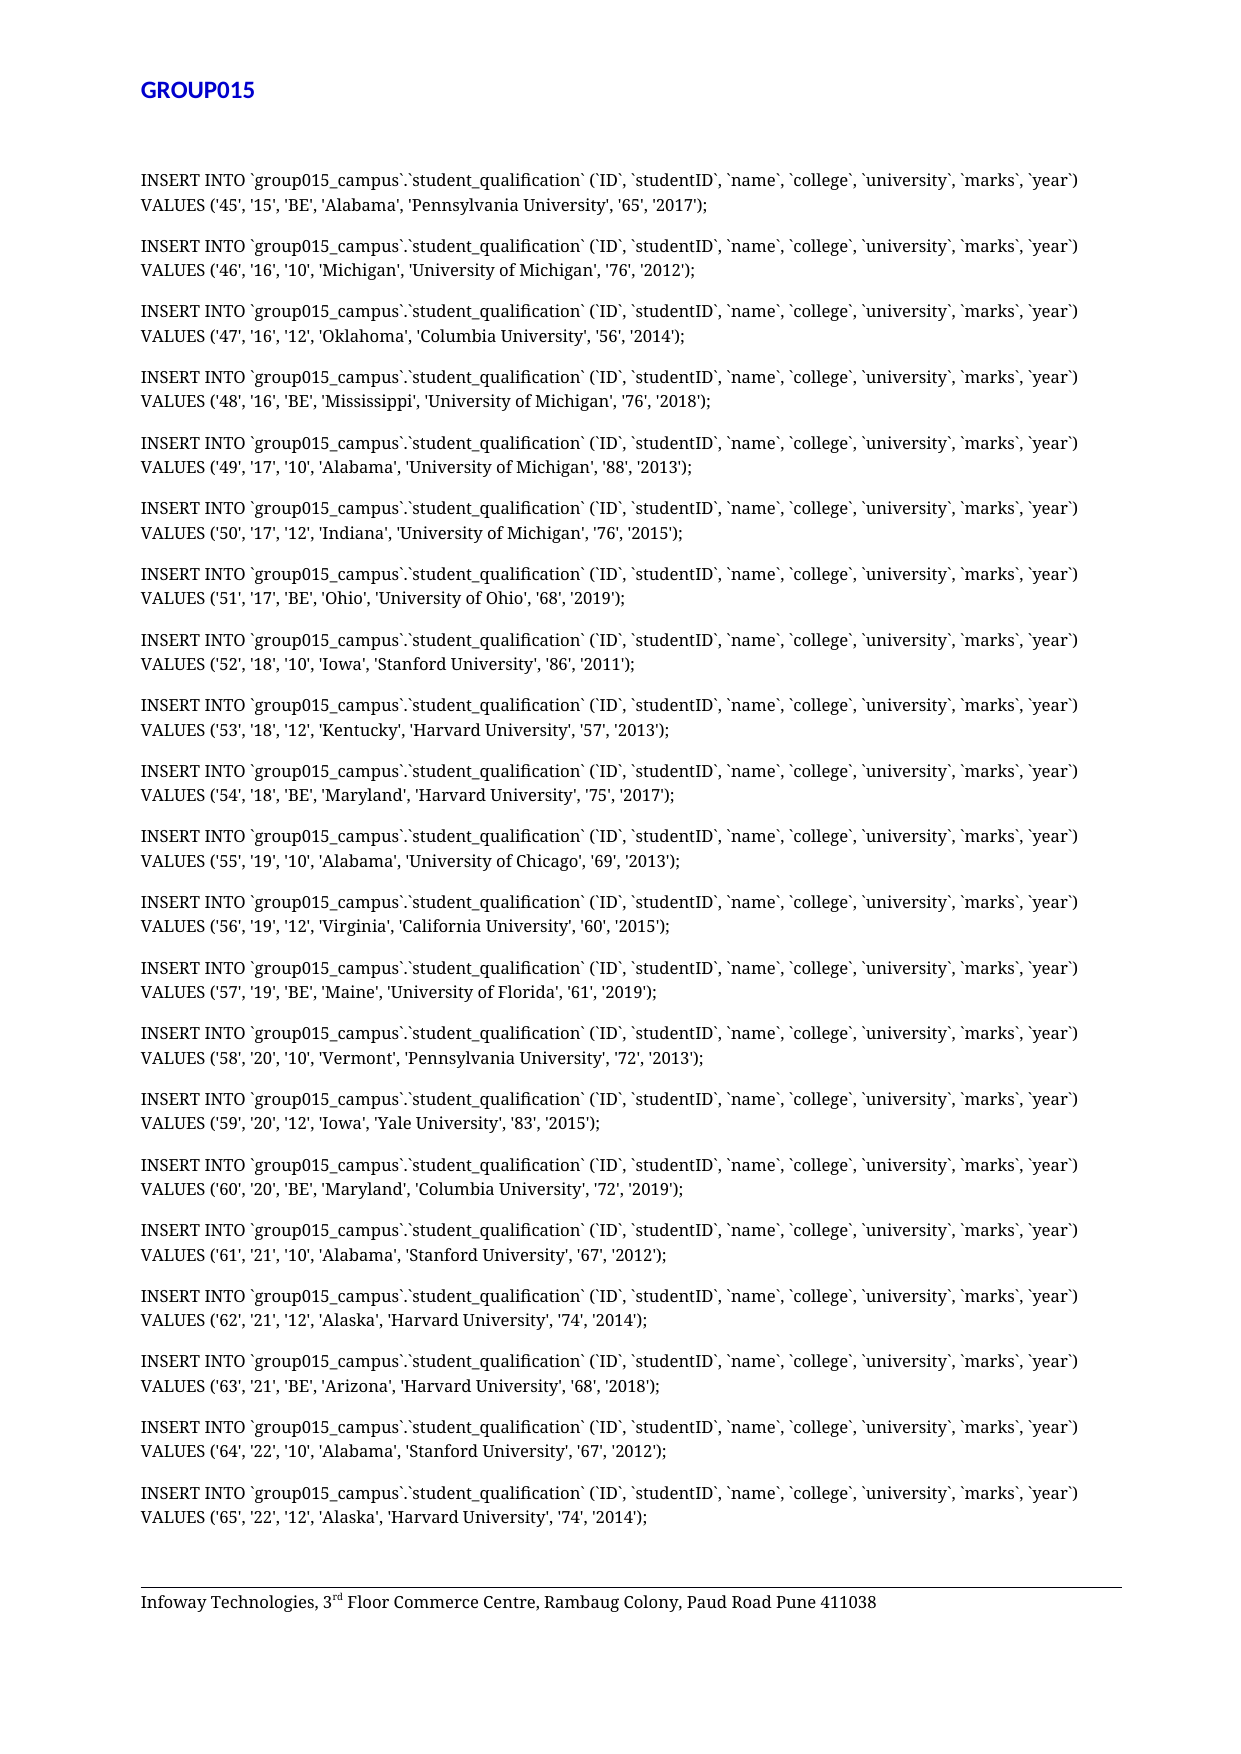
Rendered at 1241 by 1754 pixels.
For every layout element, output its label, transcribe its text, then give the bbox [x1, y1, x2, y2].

text INSERT INTO `group015_campus`.`student_qualification` (`ID`, `studentID`, `name`, `college`, `university`, `marks`, `year`) VALUES ('61', '21', '10', 'Alabama', 'Stanford University', '67', '2012'); [141, 1219, 1122, 1266]
text INSERT INTO `group015_campus`.`student_qualification` (`ID`, `studentID`, `name`, `college`, `university`, `marks`, `year`) VALUES ('49', '17', '10', 'Alabama', 'University of Michigan', '88', '2013'); [141, 431, 1122, 478]
text INSERT INTO `group015_campus`.`student_qualification` (`ID`, `studentID`, `name`, `college`, `university`, `marks`, `year`) VALUES ('60', '20', 'BE', 'Maryland', 'Columbia University', '72', '2019'); [141, 1153, 1122, 1200]
text INSERT INTO `group015_campus`.`student_qualification` (`ID`, `studentID`, `name`, `college`, `university`, `marks`, `year`) VALUES ('64', '22', '10', 'Alabama', 'Stanford University', '67', '2012'); [141, 1416, 1122, 1463]
text INSERT INTO `group015_campus`.`student_qualification` (`ID`, `studentID`, `name`, `college`, `university`, `marks`, `year`) VALUES ('58', '20', '10', 'Vermont', 'Pennsylvania University', '72', '2013'); [141, 1022, 1122, 1069]
text INSERT INTO `group015_campus`.`student_qualification` (`ID`, `studentID`, `name`, `college`, `university`, `marks`, `year`) VALUES ('55', '19', '10', 'Alabama', 'University of Chicago', '69', '2013'); [141, 825, 1122, 872]
text INSERT INTO `group015_campus`.`student_qualification` (`ID`, `studentID`, `name`, `college`, `university`, `marks`, `year`) VALUES ('52', '18', '10', 'Iowa', 'Stanford University', '86', '2011'); [141, 628, 1122, 675]
text INSERT INTO `group015_campus`.`student_qualification` (`ID`, `studentID`, `name`, `college`, `university`, `marks`, `year`) VALUES ('46', '16', '10', 'Michigan', 'University of Michigan', '76', '2012'); [141, 234, 1122, 282]
text INSERT INTO `group015_campus`.`student_qualification` (`ID`, `studentID`, `name`, `college`, `university`, `marks`, `year`) VALUES ('53', '18', '12', 'Kentucky', 'Harvard University', '57', '2013'); [141, 694, 1122, 741]
text INSERT INTO `group015_campus`.`student_qualification` (`ID`, `studentID`, `name`, `college`, `university`, `marks`, `year`) VALUES ('45', '15', 'BE', 'Alabama', 'Pennsylvania University', '65', '2017'); [141, 169, 1122, 216]
text INSERT INTO `group015_campus`.`student_qualification` (`ID`, `studentID`, `name`, `college`, `university`, `marks`, `year`) VALUES ('62', '21', '12', 'Alaska', 'Harvard University', '74', '2014'); [141, 1284, 1122, 1332]
text INSERT INTO `group015_campus`.`student_qualification` (`ID`, `studentID`, `name`, `college`, `university`, `marks`, `year`) VALUES ('51', '17', 'BE', 'Ohio', 'University of Ohio', '68', '2019'); [141, 562, 1122, 610]
text INSERT INTO `group015_campus`.`student_qualification` (`ID`, `studentID`, `name`, `college`, `university`, `marks`, `year`) VALUES ('50', '17', '12', 'Indiana', 'University of Michigan', '76', '2015'); [141, 497, 1122, 544]
text INSERT INTO `group015_campus`.`student_qualification` (`ID`, `studentID`, `name`, `college`, `university`, `marks`, `year`) VALUES ('48', '16', 'BE', 'Mississippi', 'University of Michigan', '76', '2018'); [141, 366, 1122, 413]
text INSERT INTO `group015_campus`.`student_qualification` (`ID`, `studentID`, `name`, `college`, `university`, `marks`, `year`) VALUES ('57', '19', 'BE', 'Maine', 'University of Florida', '61', '2019'); [141, 956, 1122, 1003]
text INSERT INTO `group015_campus`.`student_qualification` (`ID`, `studentID`, `name`, `college`, `university`, `marks`, `year`) VALUES ('47', '16', '12', 'Oklahoma', 'Columbia University', '56', '2014'); [141, 300, 1122, 347]
text INSERT INTO `group015_campus`.`student_qualification` (`ID`, `studentID`, `name`, `college`, `university`, `marks`, `year`) VALUES ('56', '19', '12', 'Virginia', 'California University', '60', '2015'); [141, 891, 1122, 938]
text INSERT INTO `group015_campus`.`student_qualification` (`ID`, `studentID`, `name`, `college`, `university`, `marks`, `year`) VALUES ('65', '22', '12', 'Alaska', 'Harvard University', '74', '2014'); [141, 1481, 1122, 1528]
text INSERT INTO `group015_campus`.`student_qualification` (`ID`, `studentID`, `name`, `college`, `university`, `marks`, `year`) VALUES ('59', '20', '12', 'Iowa', 'Yale University', '83', '2015'); [141, 1087, 1122, 1135]
text INSERT INTO `group015_campus`.`student_qualification` (`ID`, `studentID`, `name`, `college`, `university`, `marks`, `year`) VALUES ('54', '18', 'BE', 'Maryland', 'Harvard University', '75', '2017'); [141, 759, 1122, 807]
text INSERT INTO `group015_campus`.`student_qualification` (`ID`, `studentID`, `name`, `college`, `university`, `marks`, `year`) VALUES ('63', '21', 'BE', 'Arizona', 'Harvard University', '68', '2018'); [141, 1350, 1122, 1397]
